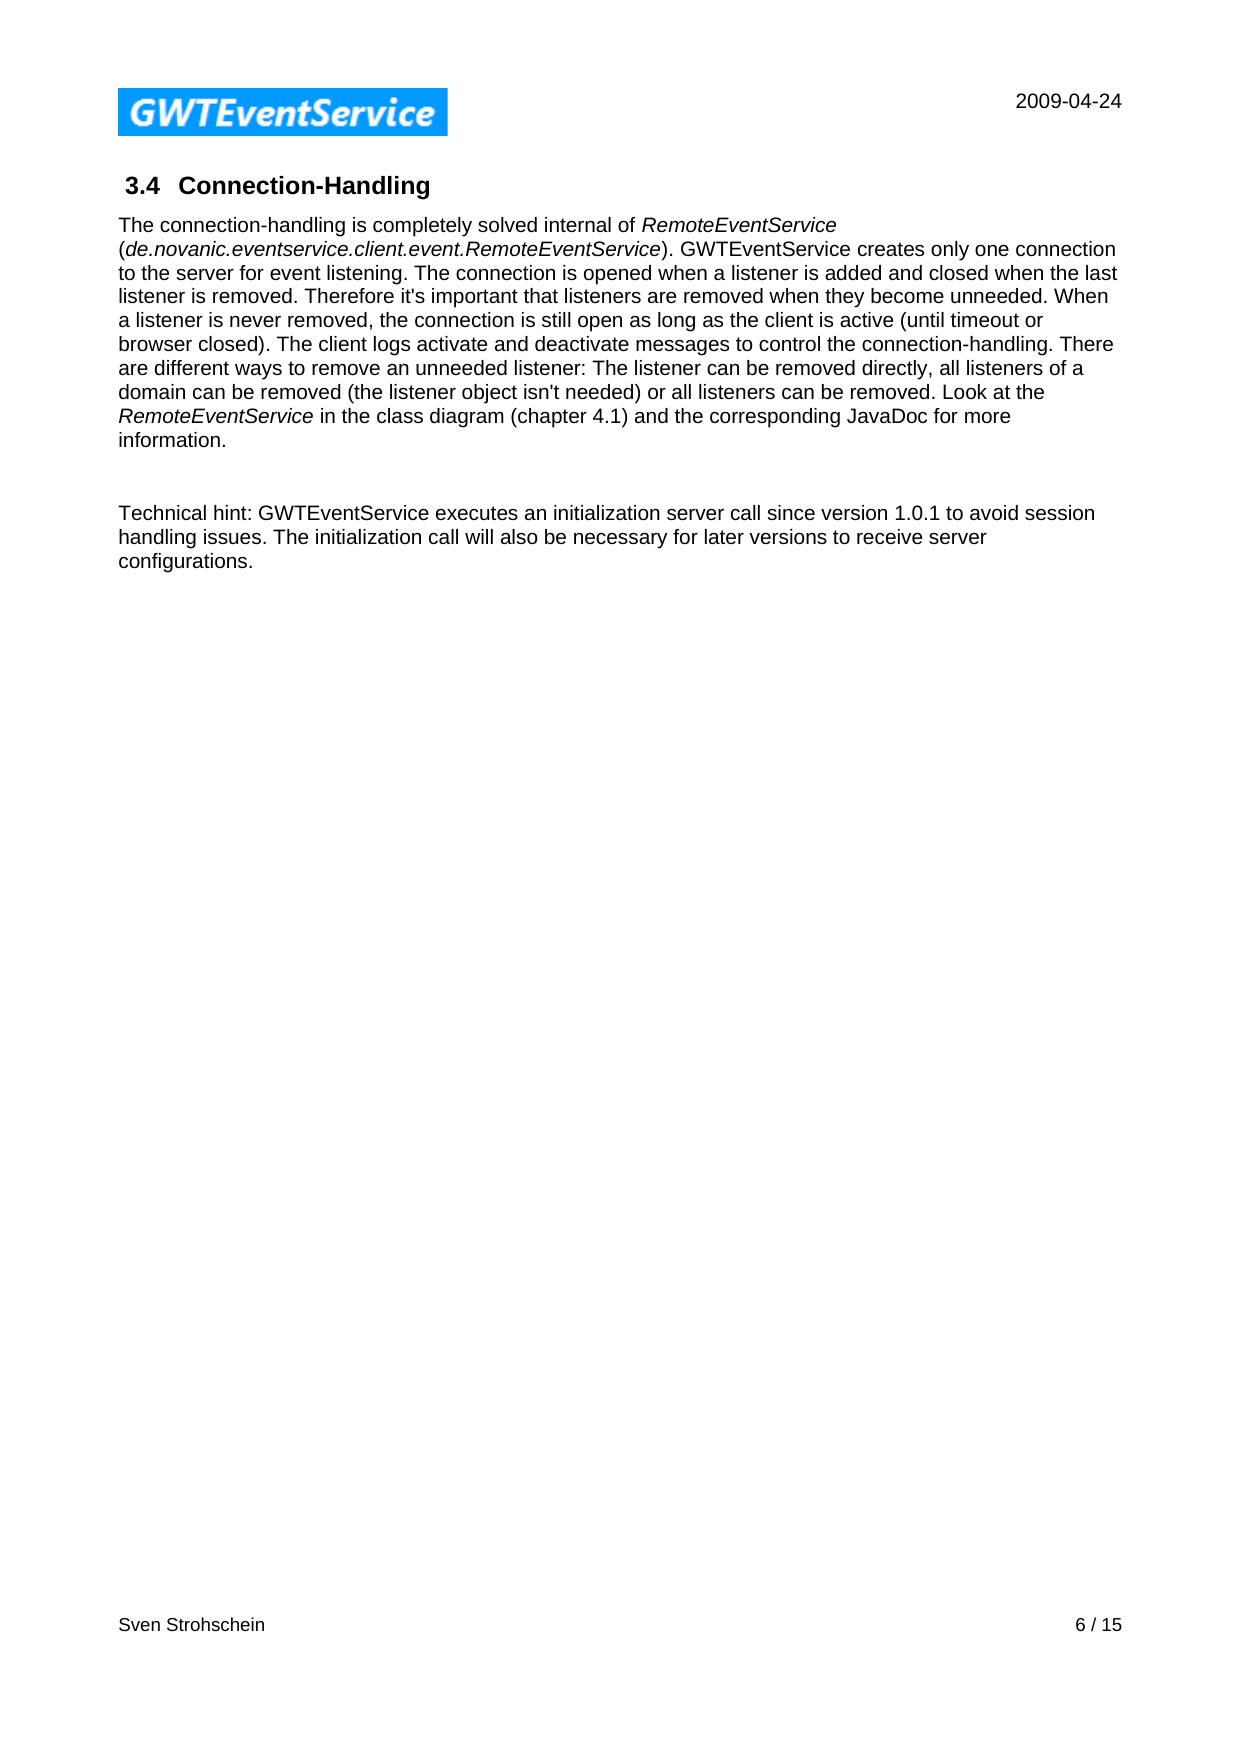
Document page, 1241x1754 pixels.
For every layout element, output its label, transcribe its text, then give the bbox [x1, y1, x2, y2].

text Technical hint: GWTEventService executes an initialization server call since version 1.0.1 to avoid session handling issues. The initialization call will also be necessary for later versions to receive server configurations. [118, 501, 1122, 573]
subtitle Connection-Handling [118, 171, 1122, 200]
text The connection-handling is completely solved internal of RemoteEventService (de.novanic.eventservice.client.event.RemoteEventService). GWTEventService creates only one connection to the server for event listening. The connection is opened when a listener is added and closed when the last listener is removed. Therefore it's important that listeners are removed when they become unneeded. When a listener is never removed, the connection is still open as long as the client is active (until timeout or browser closed). The client logs activate and deactivate messages to control the connection-handling. There are different ways to remove an unneeded listener: The listener can be removed directly, all listeners of a domain can be removed (the listener object isn't needed) or all listeners can be removed. Look at the RemoteEventService in the class diagram (chapter 4.1) and the corresponding JavaDoc for more information. [118, 212, 1122, 452]
picture [118, 88, 448, 136]
